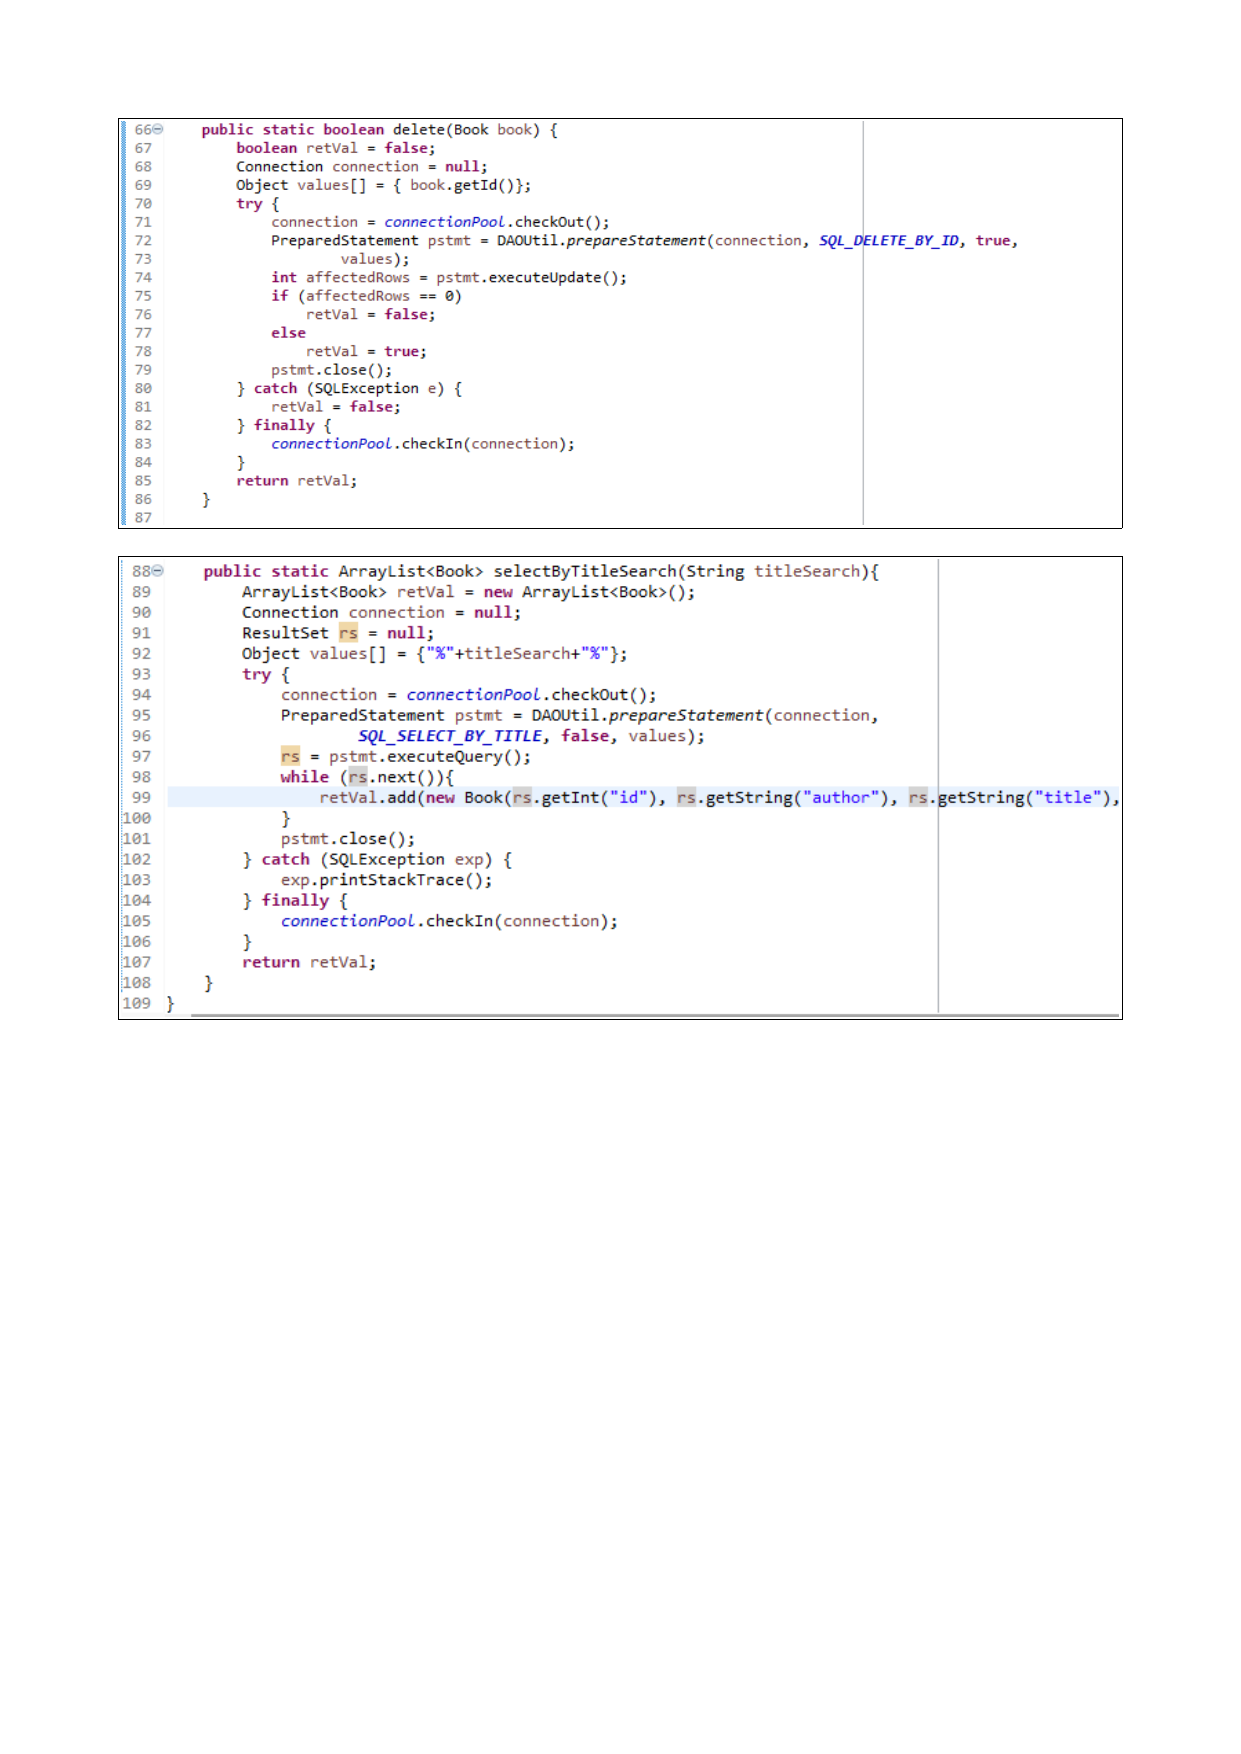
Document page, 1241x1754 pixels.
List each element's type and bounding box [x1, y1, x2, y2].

picture [121, 559, 1119, 1017]
picture [121, 121, 1119, 525]
